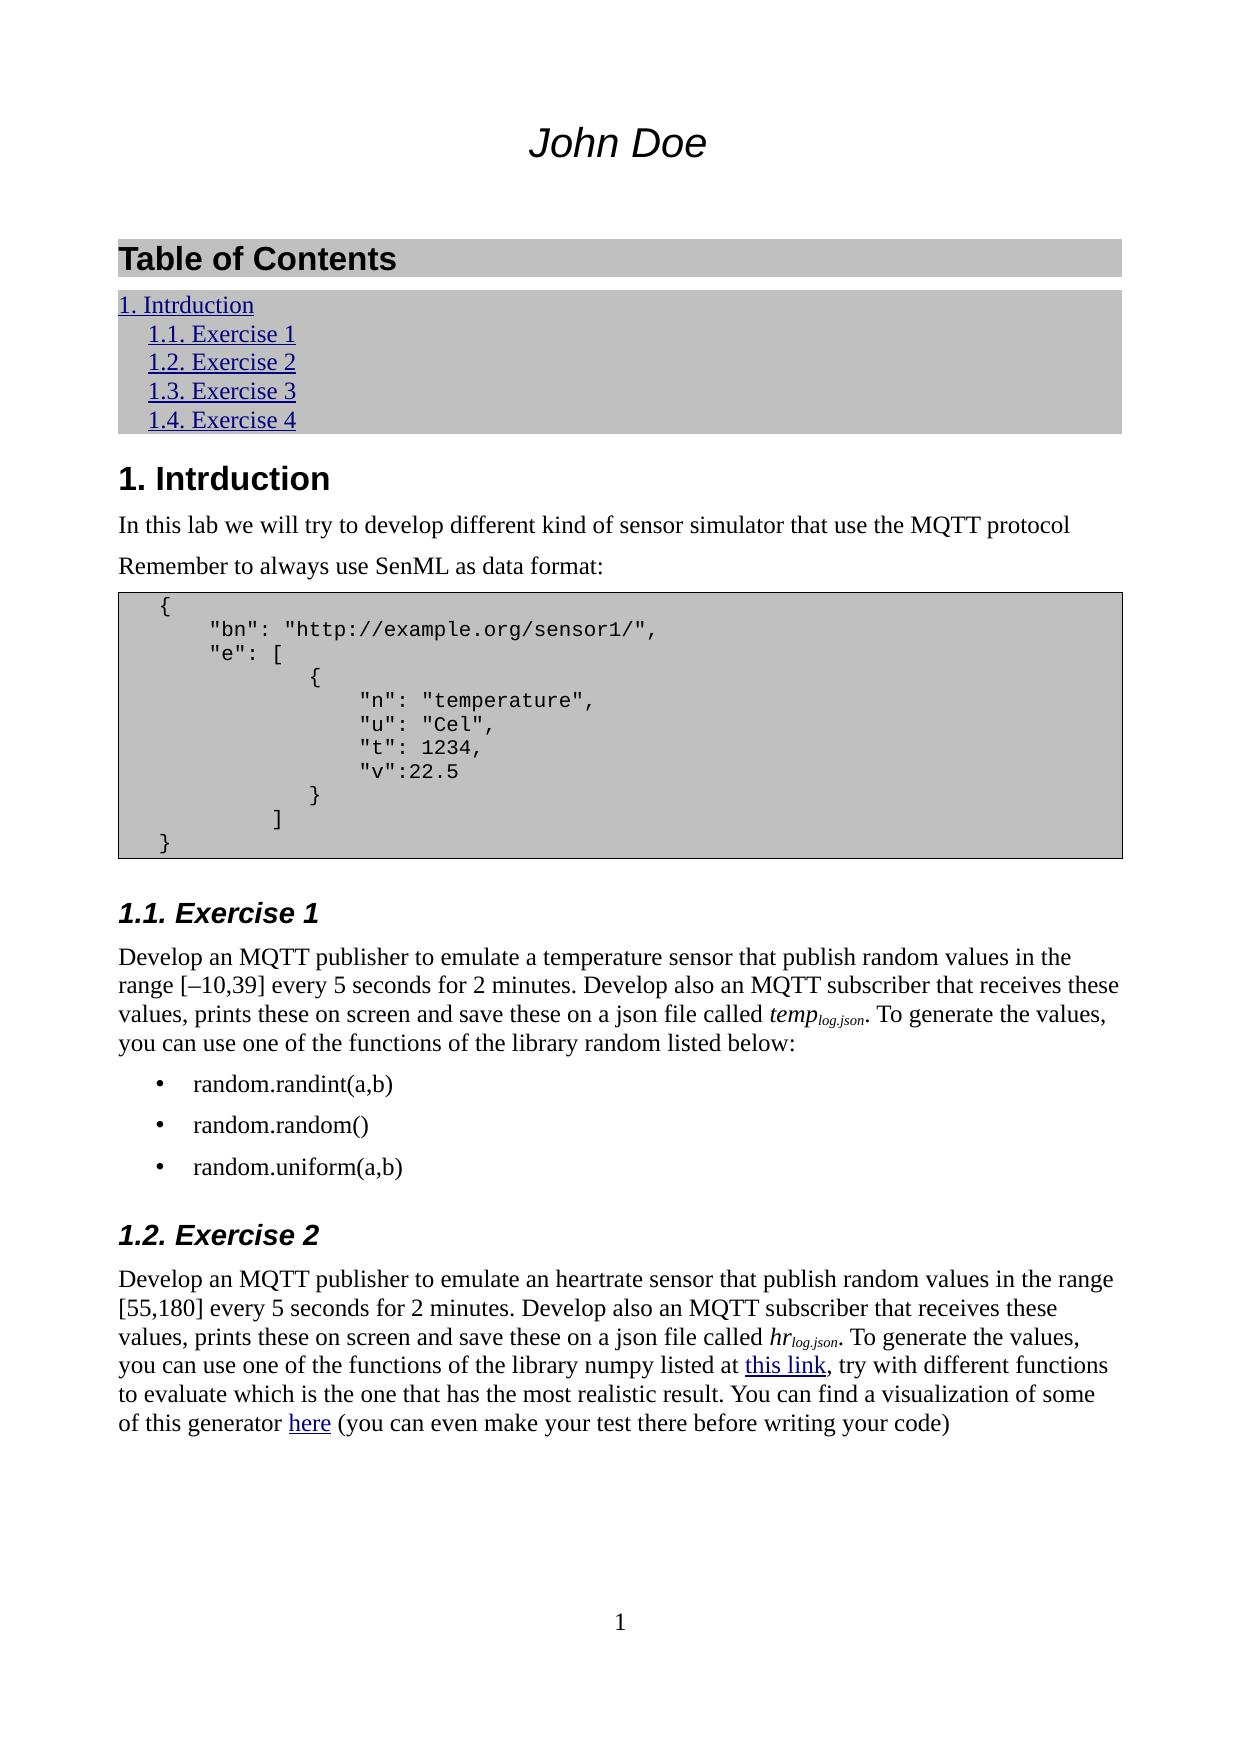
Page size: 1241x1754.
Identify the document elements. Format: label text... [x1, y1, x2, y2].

list random.randint(a,b) [156, 1069, 1122, 1098]
text } [119, 781, 1122, 805]
list random.random() [156, 1111, 1122, 1139]
text Develop an MQTT publisher to emulate a temperature sensor that publish random values in the range [–10,39] every 5 seconds for 2 minutes. Develop also an MQTT subscriber that receives these values, prints these on screen and save these on a json file called templog.json. To generate the values, you can use one of the functions of the library random listed below: [118, 942, 1122, 1057]
text 1. Intrduction [118, 290, 1122, 319]
text 1.3. Exercise 3 [148, 376, 1122, 405]
text "v":22.5 [119, 758, 1122, 781]
subtitle John Doe [118, 118, 1122, 166]
text In this lab we will try to develop different kind of sensor simulator that use the MQTT protocol [118, 510, 1122, 538]
text } [119, 829, 1122, 858]
text 1.2. Exercise 2 [148, 347, 1122, 376]
text "u": "Cel", [119, 711, 1122, 734]
list random.uniform(a,b) [156, 1152, 1122, 1181]
subtitle Intrduction [118, 459, 1122, 497]
text "n": "temperature", [119, 687, 1122, 711]
text "t": 1234, [119, 734, 1122, 758]
text "bn": "http://example.org/sensor1/", [119, 616, 1122, 639]
subtitle Exercise 1 [118, 896, 1122, 929]
text 1.4. Exercise 4 [148, 405, 1122, 434]
text { [119, 663, 1122, 687]
text Develop an MQTT publisher to emulate an heartrate sensor that publish random values in the range [55,180] every 5 seconds for 2 minutes. Develop also an MQTT subscriber that receives these values, prints these on screen and save these on a json file called hrlog.json. To generate the values, you can use one of the functions of the library numpy listed at this link, try with different functions to evaluate which is the one that has the most realistic result. You can find a visualization of some of this generator here (you can even make your test there before writing your code) [118, 1264, 1122, 1437]
subtitle Exercise 2 [118, 1218, 1122, 1252]
text "e": [ [119, 639, 1122, 663]
text ] [119, 805, 1122, 829]
subtitle Table of Contents [118, 239, 1122, 277]
text Remember to always use SenML as data format: [118, 551, 1122, 580]
text { [119, 593, 1122, 616]
text 1.1. Exercise 1 [148, 319, 1122, 347]
